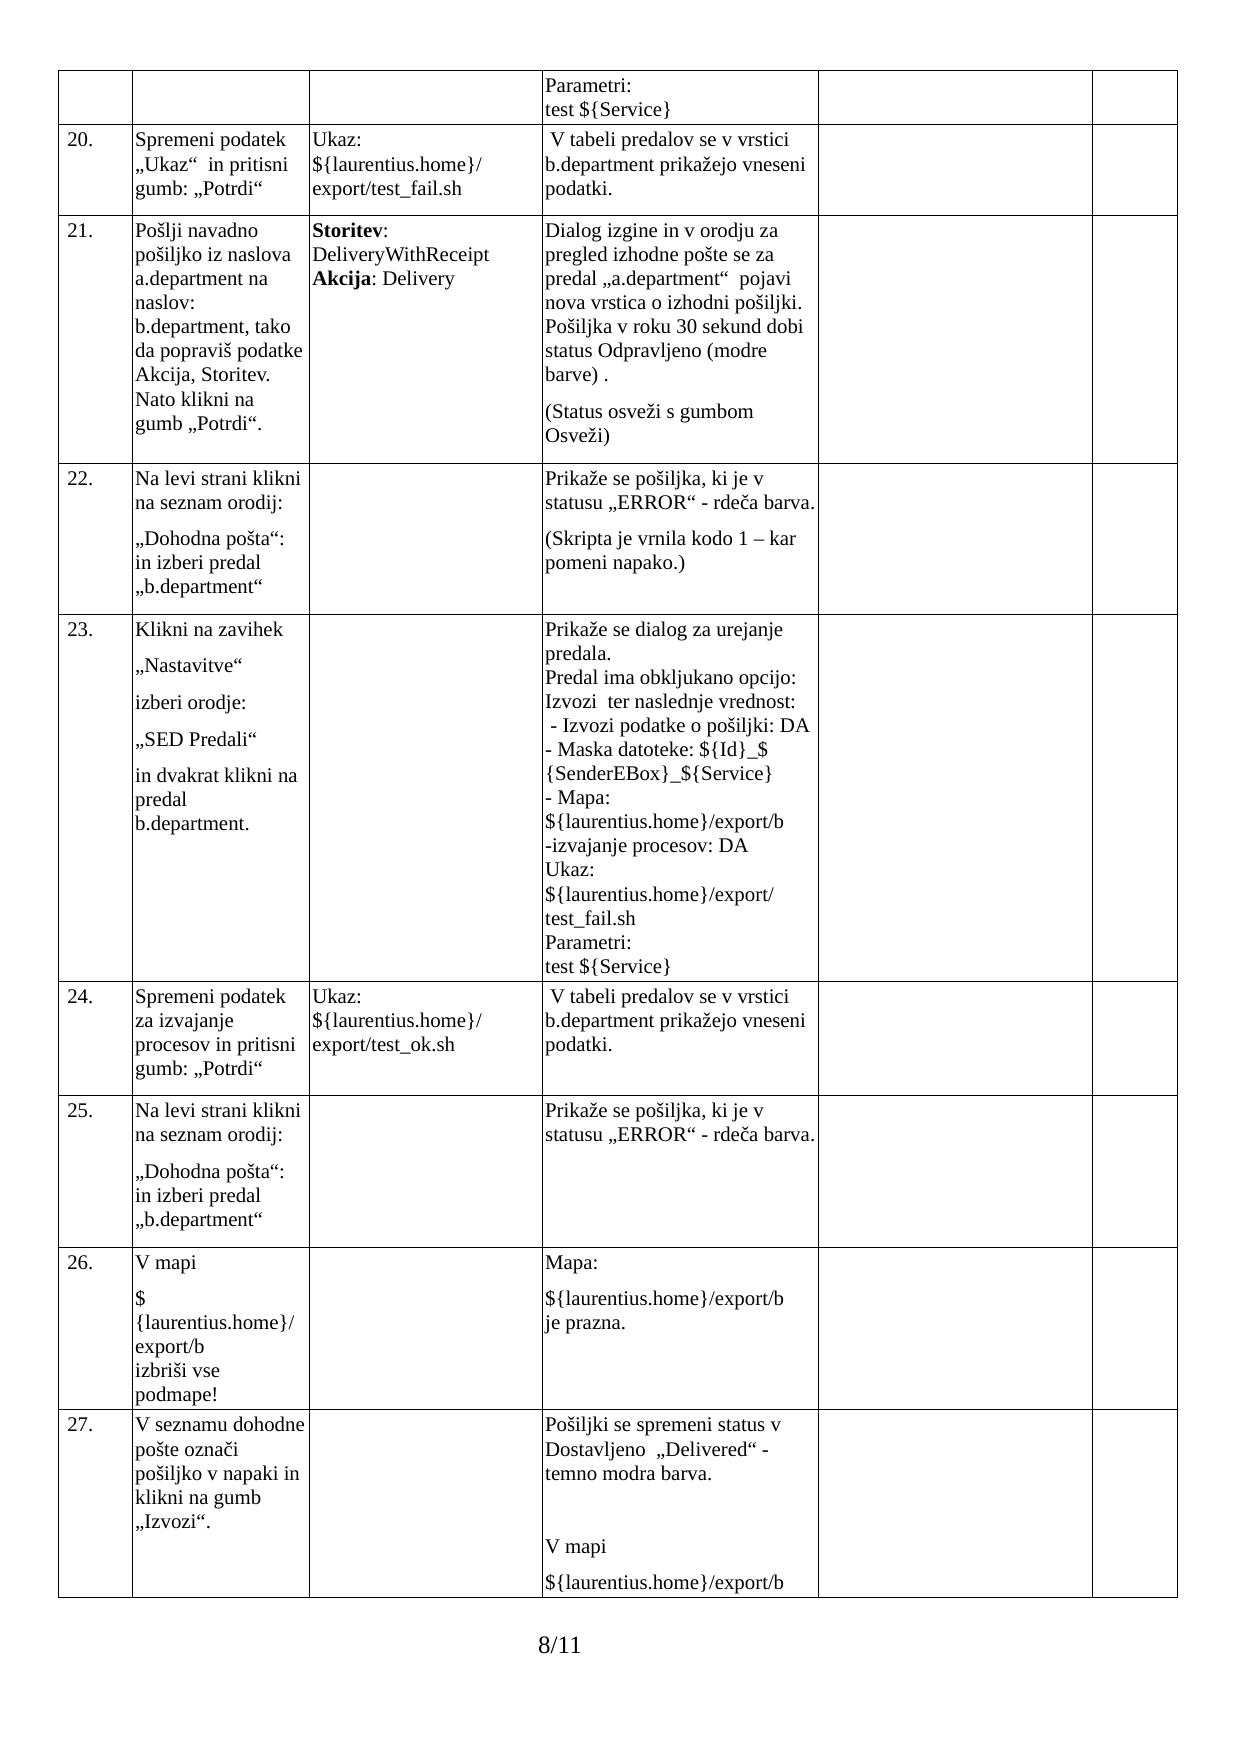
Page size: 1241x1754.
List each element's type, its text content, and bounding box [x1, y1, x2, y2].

table_cell [1093, 71, 1177, 124]
table_cell [59, 982, 132, 1095]
table_cell V mapi ${laurentius.home}/export/b izbriši vse podmape! [133, 1248, 309, 1409]
table_cell Mapa: ${laurentius.home}/export/b je prazna. [543, 1248, 818, 1409]
table_cell [310, 71, 542, 124]
table_cell V tabeli predalov se v vrstici b.department prikažejo vneseni podatki. [543, 125, 818, 215]
table_cell Spremeni podatek za izvajanje procesov in pritisni gumb: „Potrdi“ [133, 982, 309, 1095]
table_cell [1093, 125, 1177, 215]
table_cell Spremeni podatek „Ukaz“ in pritisni gumb: „Potrdi“ [133, 125, 309, 215]
table_cell [59, 216, 132, 462]
table_cell V tabeli predalov se v vrstici b.department prikažejo vneseni podatki. [543, 982, 818, 1095]
table_cell [310, 1410, 542, 1597]
table_cell [1093, 1248, 1177, 1409]
table_cell [1093, 982, 1177, 1095]
table_cell [819, 125, 1092, 215]
table_cell Prikaže se pošiljka, ki je v statusu „ERROR“ - rdeča barva. (Skripta je vrnila kodo 1 – kar pomeni napako.) [543, 464, 818, 614]
table_cell Pošiljki se spremeni status v Dostavljeno „Delivered“ - temno modra barva. V mapi ${laurentius.home}/export/b [543, 1410, 818, 1597]
table_cell Prikaže se dialog za urejanje predala. Predal ima obkljukano opcijo: Izvozi ter naslednje vrednost: - Izvozi podatke o pošiljki: DA - Maska datoteke: ${Id}_${SenderEBox}_${Service} - Mapa: ${laurentius.home}/export/b -izvajanje procesov: DA Ukaz: ${laurentius.home}/export/test_fail.sh Parametri: test ${Service} [543, 615, 818, 981]
table_cell [310, 1096, 542, 1247]
table_cell Ukaz: ${laurentius.home}/export/test_ok.sh [310, 982, 542, 1095]
table_cell [59, 1248, 132, 1409]
table_cell Parametri: test ${Service} [543, 71, 818, 124]
table_cell Pošlji navadno pošiljko iz naslova a.department na naslov: b.department, tako da popraviš podatke Akcija, Storitev. Nato klikni na gumb „Potrdi“. [133, 216, 309, 462]
table_cell [59, 464, 132, 614]
table_cell [819, 982, 1092, 1095]
table_cell [133, 71, 309, 124]
table_cell [59, 615, 132, 981]
table_cell [819, 71, 1092, 124]
table_cell [59, 125, 132, 215]
table_cell [819, 464, 1092, 614]
table_cell [310, 615, 542, 981]
table_cell [819, 216, 1092, 462]
table_cell [1093, 1410, 1177, 1597]
table_cell Dialog izgine in v orodju za pregled izhodne pošte se za predal „a.department“ pojavi nova vrstica o izhodni pošiljki. Pošiljka v roku 30 sekund dobi status Odpravljeno (modre barve) . (Status osveži s gumbom Osveži) [543, 216, 818, 462]
table_cell [1093, 216, 1177, 462]
table_cell [819, 1410, 1092, 1597]
table_cell Na levi strani klikni na seznam orodij: „Dohodna pošta“: in izberi predal „b.department“ [133, 464, 309, 614]
table_cell Ukaz: ${laurentius.home}/export/test_fail.sh [310, 125, 542, 215]
table_cell V seznamu dohodne pošte označi pošiljko v napaki in klikni na gumb „Izvozi“. [133, 1410, 309, 1597]
table_cell [1093, 1096, 1177, 1247]
table_cell Storitev: DeliveryWithReceipt Akcija: Delivery [310, 216, 542, 462]
table_cell [1093, 464, 1177, 614]
table_cell [310, 464, 542, 614]
table_cell [1093, 615, 1177, 981]
table_cell [310, 1248, 542, 1409]
table_cell [59, 1096, 132, 1247]
table_cell [59, 1410, 132, 1597]
table_cell Na levi strani klikni na seznam orodij: „Dohodna pošta“: in izberi predal „b.department“ [133, 1096, 309, 1247]
table_cell [819, 615, 1092, 981]
table_cell [819, 1248, 1092, 1409]
table_cell Prikaže se pošiljka, ki je v statusu „ERROR“ - rdeča barva. [543, 1096, 818, 1247]
table_cell Klikni na zavihek „Nastavitve“ izberi orodje: „SED Predali“ in dvakrat klikni na predal b.department. [133, 615, 309, 981]
table_cell [819, 1096, 1092, 1247]
table_cell [59, 71, 132, 124]
